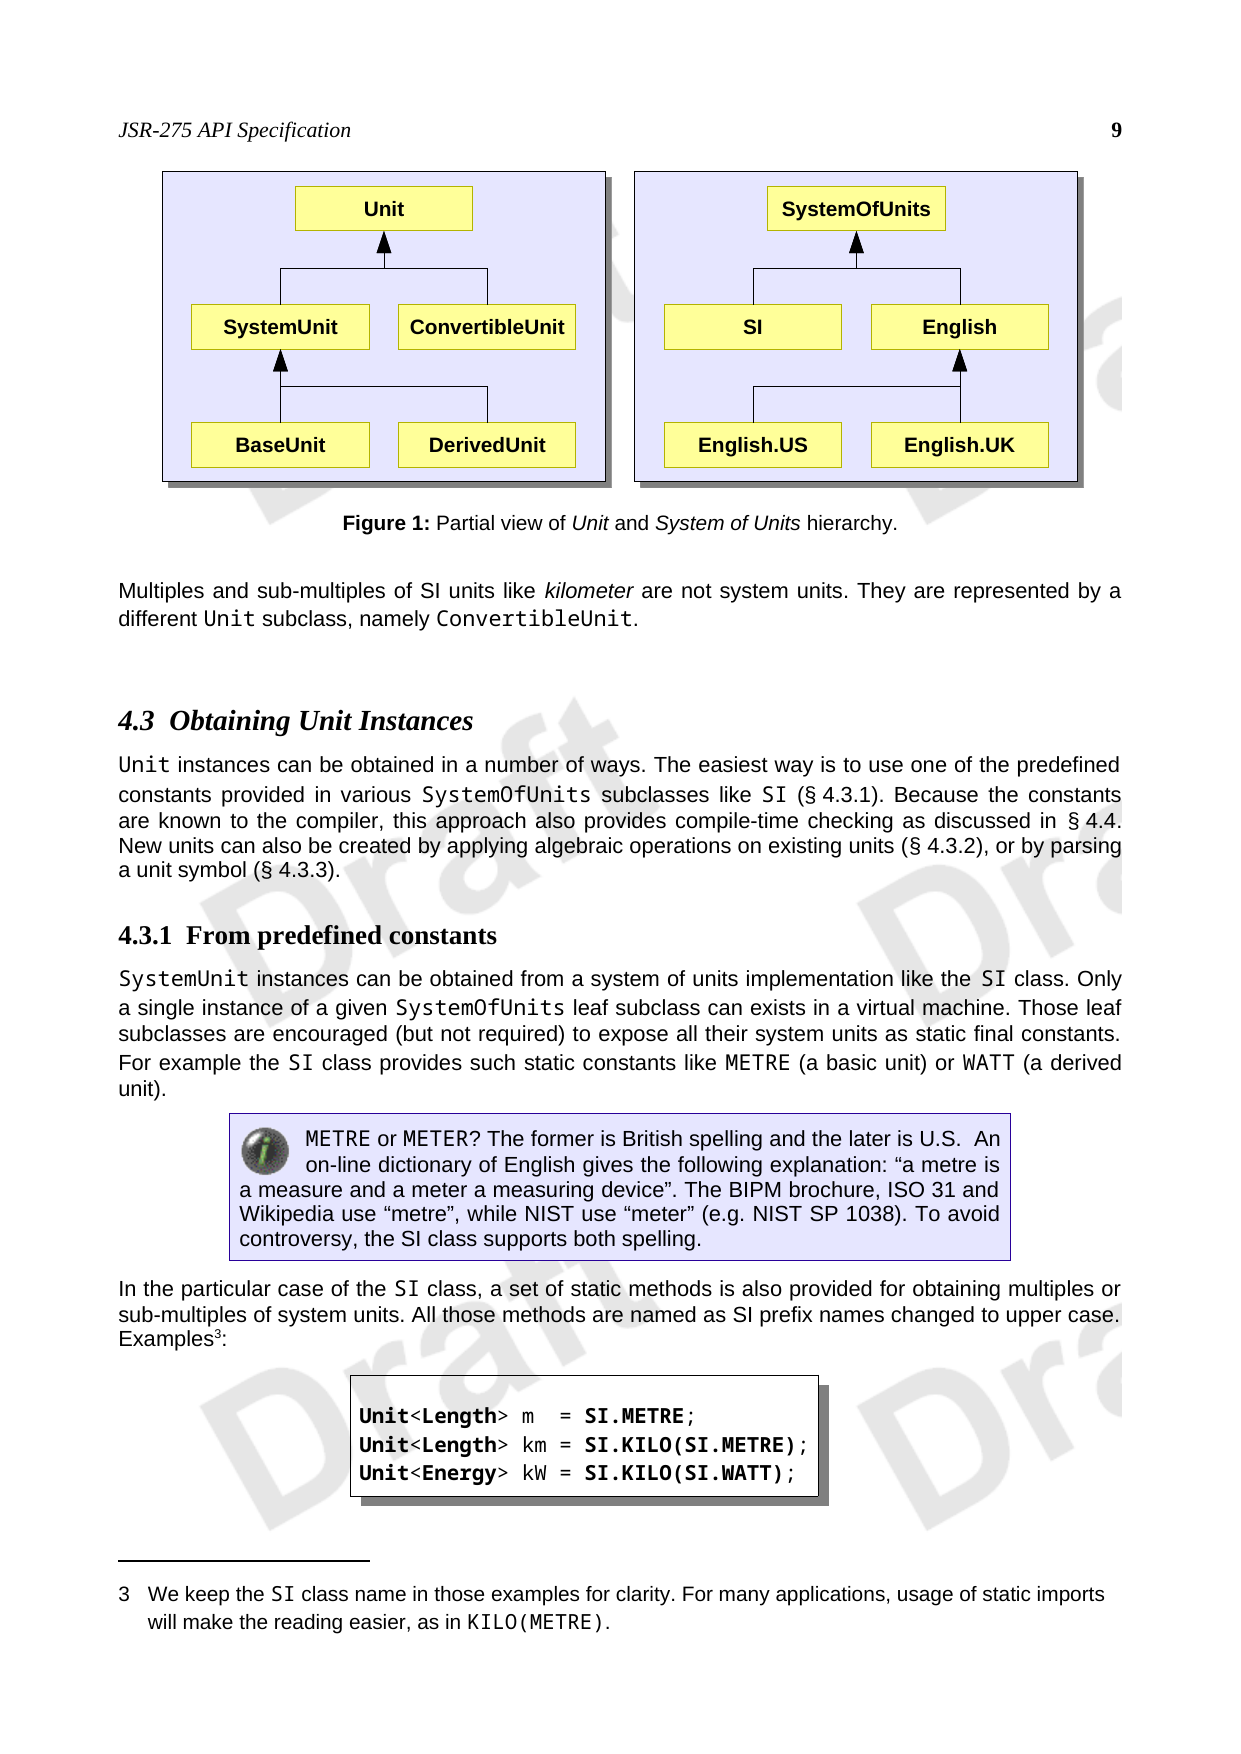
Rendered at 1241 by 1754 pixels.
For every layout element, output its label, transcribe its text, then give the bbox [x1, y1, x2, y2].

text Figure 1: Partial view of Unit and System of Units hierarchy. [118, 511, 1122, 535]
text Multiples and sub-multiples of SI units like kilometer are not system units. They are represented by a different Unit subclass, namely ConvertibleUnit. [118, 579, 1122, 633]
picture [240, 1126, 291, 1177]
text METRE or METER? The former is British spelling and the later is U.S. An on-line dictionary of English gives the following explanation: “a metre is a measure and a meter a measuring device”. The BIPM brochure, ISO 31 and Wikipedia use “metre”, while NIST use “meter” (e.g. NIST SP 1038). To avoid controversy, the SI class supports both spelling. [239, 1123, 1001, 1251]
text Unit<Length> m = SI.METRE; [359, 1401, 809, 1430]
picture [118, 1101, 1122, 1113]
picture [118, 882, 1122, 920]
subtitle Obtaining Unit Instances [118, 705, 1122, 737]
text We keep the SI class name in those examples for clarity. For many applications, usage of static imports will make the reading easier, as in KILO(METRE). [118, 1579, 1122, 1636]
subtitle From predefined constants [118, 920, 1122, 950]
text Unit<Energy> kW = SI.KILO(SI.WATT); [359, 1458, 809, 1487]
picture [118, 1351, 1122, 1579]
picture [118, 535, 1122, 579]
text Unit instances can be obtained in a number of ways. The easiest way is to use one of the predefined constants provided in various SystemOfUnits subclasses like SI (§ 4.3.1). Because the constants are known to the compiler, this approach also provides compile-time checking as discussed in § 4.4. New units can also be created by applying algebraic operations on existing units (§ 4.3.2), or by parsing a unit symbol (§ 4.3.3). [118, 749, 1122, 882]
picture [118, 950, 1122, 962]
picture [118, 737, 1122, 749]
text In the particular case of the SI class, a set of static methods is also provided for obtaining multiples or sub-multiples of system units. All those methods are named as SI prefix names changed to upper case. Examples: [118, 1113, 1122, 1351]
picture [118, 118, 1122, 511]
picture [118, 633, 1122, 705]
text SystemUnit instances can be obtained from a system of units implementation like the SI class. Only a single instance of a given SystemOfUnits leaf subclass can exists in a virtual machine. Those leaf subclasses are encouraged (but not required) to expose all their system units as static final constants. For example the SI class provides such static constants like METRE (a basic unit) or WATT (a derived unit). [118, 962, 1122, 1101]
text Unit<Length> km = SI.KILO(SI.METRE); [359, 1430, 809, 1458]
